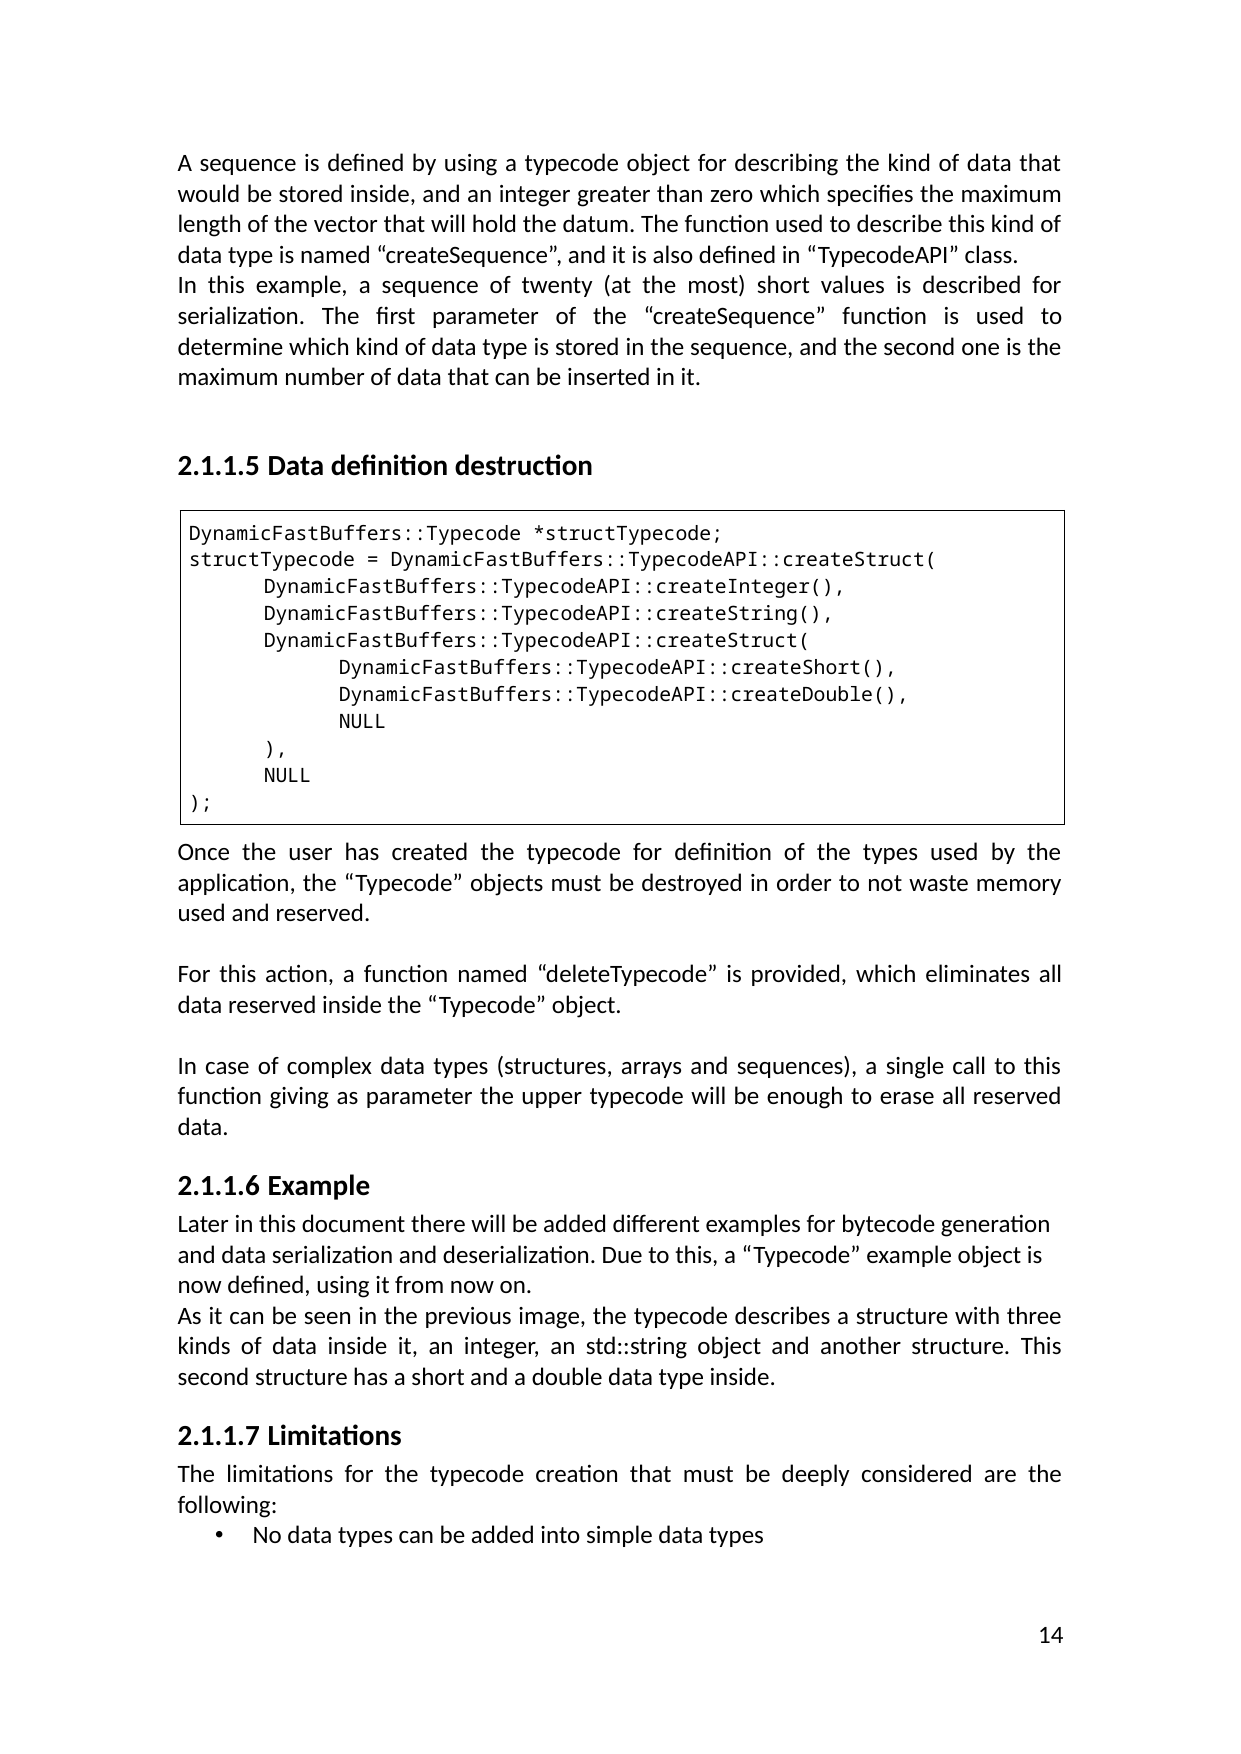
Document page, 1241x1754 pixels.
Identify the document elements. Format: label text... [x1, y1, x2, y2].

text In case of complex data types (structures, arrays and sequences), a single call to this function giving as parameter the upper typecode will be enough to erase all reserved data. [177, 1050, 1063, 1142]
subtitle Limitations [177, 1417, 1063, 1452]
text DynamicFastBuffers::TypecodeAPI::createStruct( [188, 627, 1055, 654]
text In this example, a sequence of twenty (at the most) short values is described for serialization. The first parameter of the “createSequence” function is used to determine which kind of data type is stored in the sequence, and the second one is the maximum number of data that can be inserted in it. [177, 270, 1063, 392]
text A sequence is defined by using a typecode object for describing the kind of data that would be stored inside, and an integer greater than zero which specifies the maximum length of the vector that will hold the datum. The function used to describe this kind of data type is named “createSequence”, and it is also defined in “TypecodeAPI” class. [177, 148, 1063, 270]
text DynamicFastBuffers::TypecodeAPI::createString(), [188, 600, 1055, 627]
text structTypecode = DynamicFastBuffers::TypecodeAPI::createStruct( [188, 546, 1055, 573]
list No data types can be added into simple data types [215, 1519, 1063, 1550]
text Later in this document there will be added different examples for bytecode generation and data serialization and deserialization. Due to this, a “Typecode” example object is now defined, using it from now on. [177, 1208, 1063, 1300]
text ); [188, 788, 1055, 816]
subtitle Example [177, 1167, 1063, 1202]
text DynamicFastBuffers::TypecodeAPI::createShort(), [188, 654, 1055, 681]
text For this action, a function named “deleteTypecode” is provided, which eliminates all data reserved inside the “Typecode” object. [177, 958, 1063, 1019]
subtitle Data definition destruction [177, 447, 1063, 483]
text As it can be seen in the previous image, the typecode describes a structure with three kinds of data inside it, an integer, an std::string object and another structure. This second structure has a short and a double data type inside. [177, 1300, 1063, 1392]
text Once the user has created the typecode for definition of the types used by the application, the “Typecode” objects must be destroyed in order to not waste memory used and reserved. [177, 489, 1063, 928]
text DynamicFastBuffers::TypecodeAPI::createInteger(), [188, 573, 1055, 600]
text NULL [188, 762, 1055, 788]
text DynamicFastBuffers::Typecode *structTypecode; [188, 519, 1055, 546]
text NULL [188, 708, 1055, 734]
text The limitations for the typecode creation that must be deeply considered are the following: [177, 1458, 1063, 1519]
text DynamicFastBuffers::TypecodeAPI::createDouble(), [188, 681, 1055, 708]
text ), [188, 734, 1055, 762]
